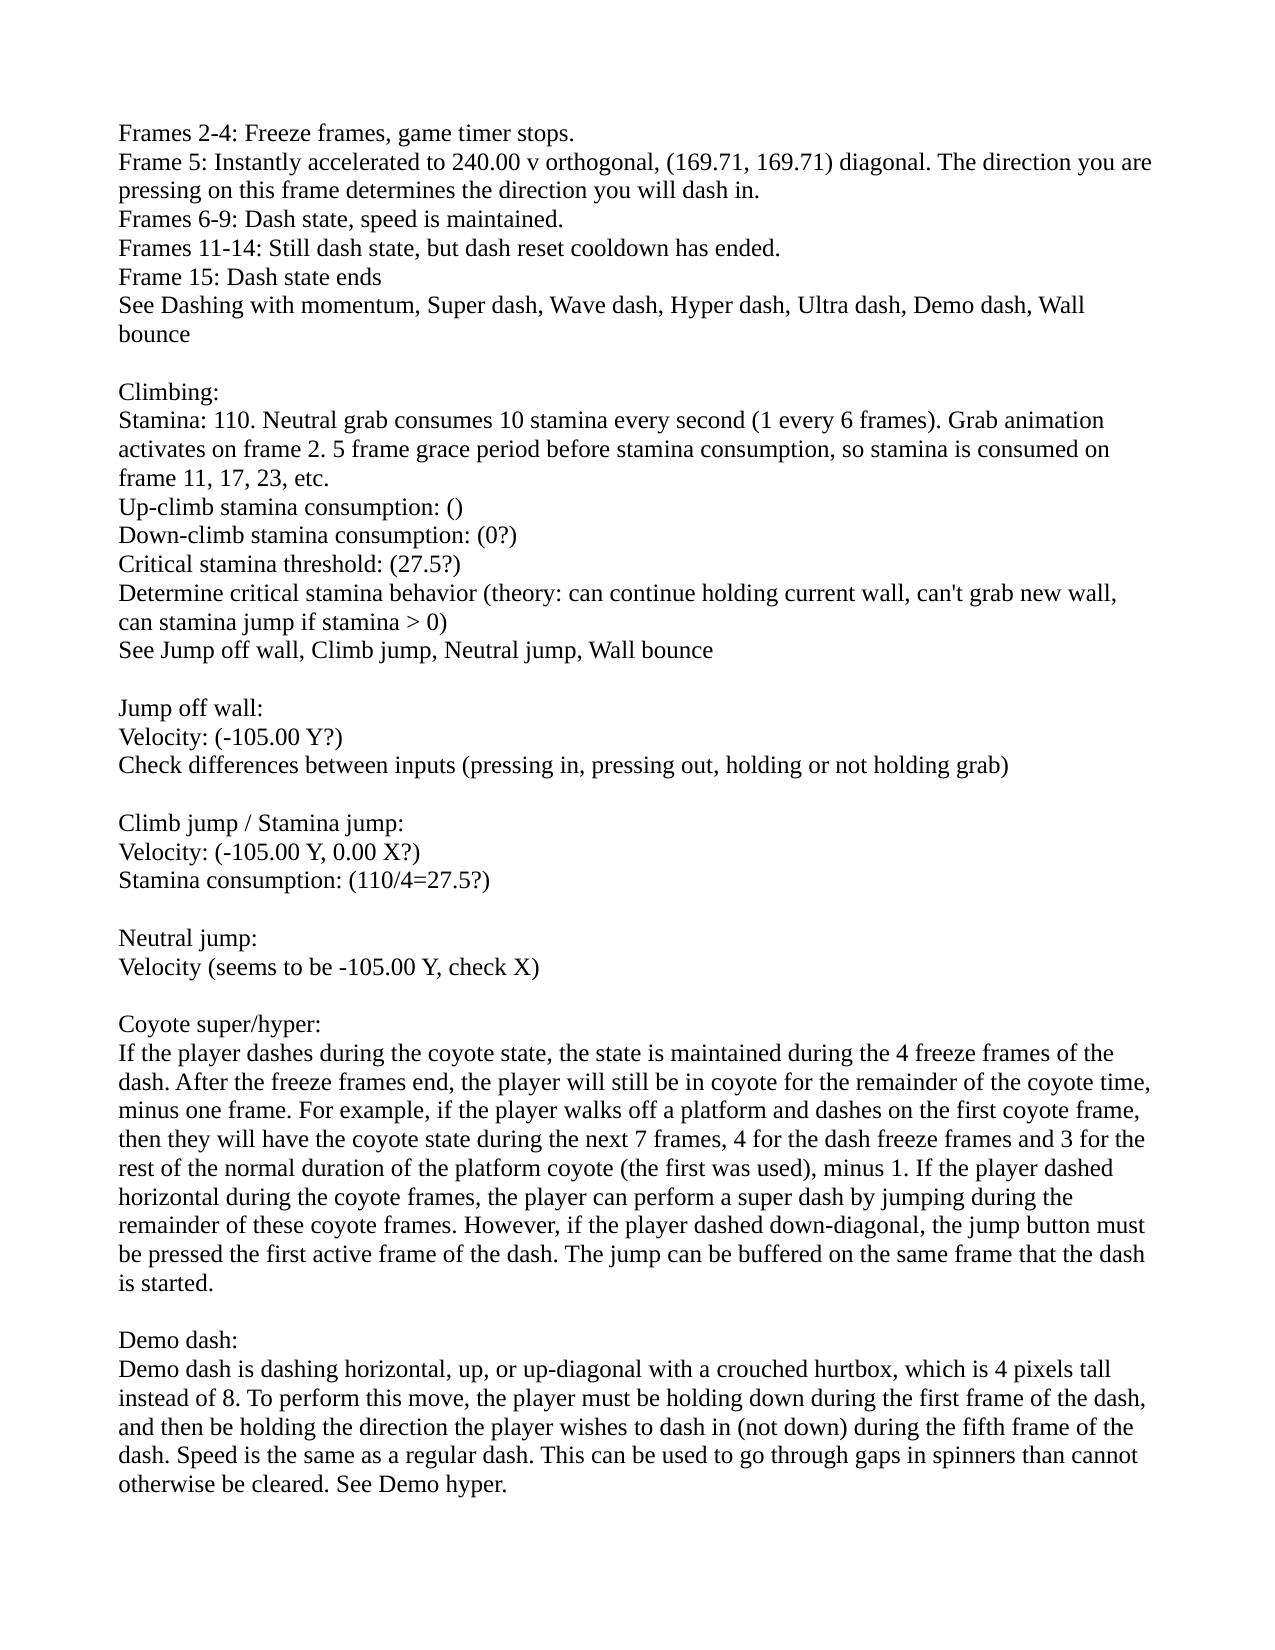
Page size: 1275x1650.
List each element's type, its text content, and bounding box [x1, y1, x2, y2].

text Frames 6-9: Dash state, speed is maintained. [118, 204, 1157, 233]
text Up-climb stamina consumption: () [118, 492, 1157, 521]
text Coyote super/hyper: [118, 1009, 1157, 1038]
text Down-climb stamina consumption: (0?) [118, 521, 1157, 549]
text Determine critical stamina behavior (theory: can continue holding current wall, can't grab new wall, can stamina jump if stamina > 0) [118, 578, 1157, 636]
text Stamina: 110. Neutral grab consumes 10 stamina every second (1 every 6 frames). Grab animation activates on frame 2. 5 frame grace period before stamina consumption, so stamina is consumed on frame 11, 17, 23, etc. [118, 406, 1157, 492]
text Demo dash: [118, 1326, 1157, 1354]
text Velocity (seems to be -105.00 Y, check X) [118, 952, 1157, 981]
text Frames 11-14: Still dash state, but dash reset cooldown has ended. [118, 233, 1157, 262]
text If the player dashes during the coyote state, the state is maintained during the 4 freeze frames of the dash. After the freeze frames end, the player will still be in coyote for the remainder of the coyote time, minus one frame. For example, if the player walks off a platform and dashes on the first coyote frame, then they will have the coyote state during the next 7 frames, 4 for the dash freeze frames and 3 for the rest of the normal duration of the platform coyote (the first was used), minus 1. If the player dashed horizontal during the coyote frames, the player can perform a super dash by jumping during the remainder of these coyote frames. However, if the player dashed down-diagonal, the jump button must be pressed the first active frame of the dash. The jump can be buffered on the same frame that the dash is started. [118, 1038, 1157, 1297]
text Frame 5: Instantly accelerated to 240.00 v orthogonal, (169.71, 169.71) diagonal. The direction you are pressing on this frame determines the direction you will dash in. [118, 147, 1157, 204]
text Climb jump / Stamina jump: [118, 808, 1157, 837]
text Velocity: (-105.00 Y, 0.00 X?) [118, 837, 1157, 866]
text Demo dash is dashing horizontal, up, or up-diagonal with a crouched hurtbox, which is 4 pixels tall instead of 8. To perform this move, the player must be holding down during the first frame of the dash, and then be holding the direction the player wishes to dash in (not down) during the fifth frame of the dash. Speed is the same as a regular dash. This can be used to go through gaps in spinners than cannot otherwise be cleared. See Demo hyper. [118, 1354, 1157, 1498]
text Jump off wall: [118, 693, 1157, 722]
text Frame 15: Dash state ends [118, 262, 1157, 291]
text Climbing: [118, 377, 1157, 406]
text Neutral jump: [118, 923, 1157, 952]
text Velocity: (-105.00 Y?) [118, 722, 1157, 751]
text See Dashing with momentum, Super dash, Wave dash, Hyper dash, Ultra dash, Demo dash, Wall bounce [118, 291, 1157, 348]
text Check differences between inputs (pressing in, pressing out, holding or not holding grab) [118, 751, 1157, 779]
text See Jump off wall, Climb jump, Neutral jump, Wall bounce [118, 636, 1157, 664]
text Stamina consumption: (110/4=27.5?) [118, 866, 1157, 894]
text Critical stamina threshold: (27.5?) [118, 549, 1157, 578]
text Frames 2-4: Freeze frames, game timer stops. [118, 118, 1157, 147]
